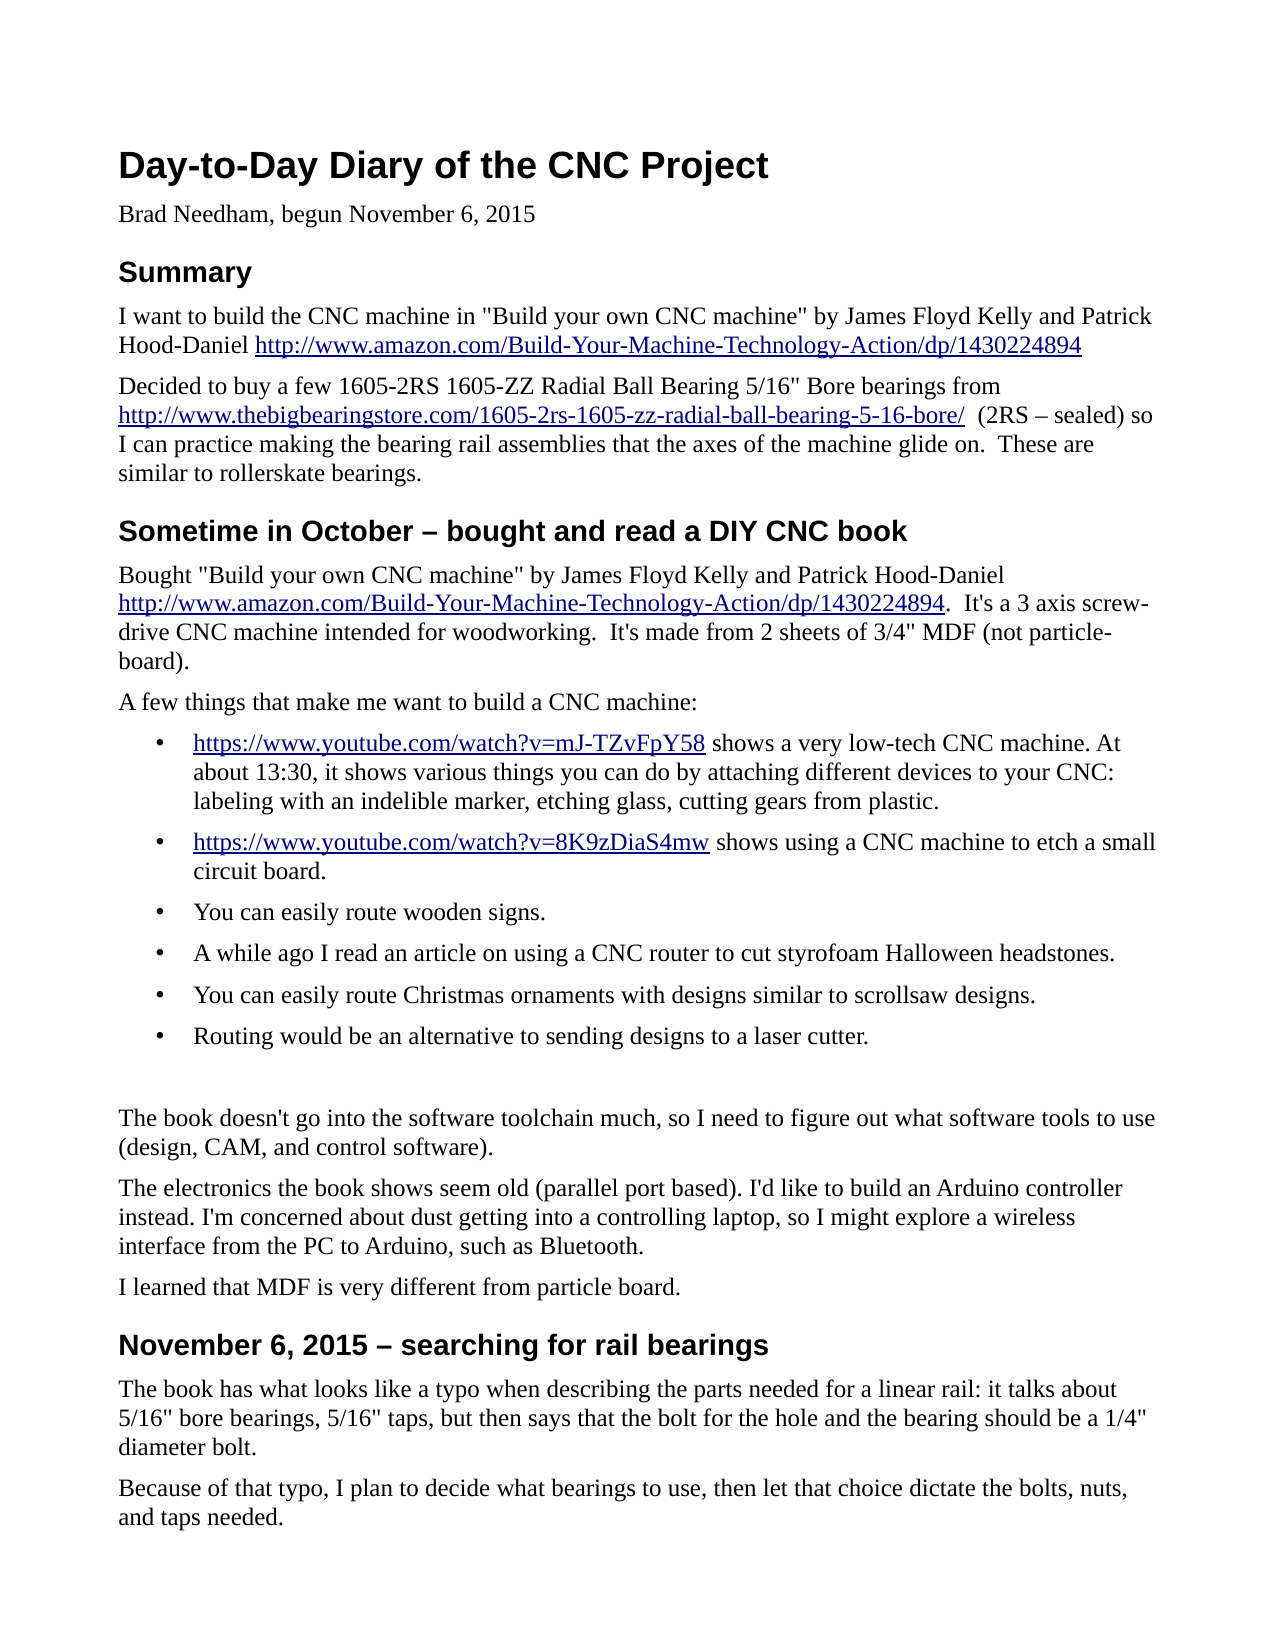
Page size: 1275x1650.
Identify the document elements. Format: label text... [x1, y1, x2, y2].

subtitle Summary [118, 255, 1157, 289]
text The book doesn't go into the software toolchain much, so I need to figure out what software tools to use (design, CAM, and control software). [118, 1103, 1157, 1161]
list Routing would be an alternative to sending designs to a laser cutter. [156, 1021, 1157, 1050]
subtitle November 6, 2015 – searching for rail bearings [118, 1328, 1157, 1362]
text Decided to buy a few 1605-2RS 1605-ZZ Radial Ball Bearing 5/16" Bore bearings from http://www.thebigbearingstore.com/1605-2rs-1605-zz-radial-ball-bearing-5-16-bore/ (2RS – sealed) so I can practice making the bearing rail assemblies that the axes of the machine glide on. These are similar to rollerskate bearings. [118, 371, 1157, 486]
subtitle Day-to-Day Diary of the CNC Project [118, 143, 1157, 187]
list You can easily route Christmas ornaments with designs similar to scrollsaw designs. [156, 980, 1157, 1008]
text The book has what looks like a typo when describing the parts needed for a linear rail: it talks about 5/16" bore bearings, 5/16" taps, but then says that the bolt for the hole and the bearing should be a 1/4" diameter bolt. [118, 1374, 1157, 1461]
text Brad Needham, begun November 6, 2015 [118, 199, 1157, 228]
text The electronics the book shows seem old (parallel port based). I'd like to build an Arduino controller instead. I'm concerned about dust getting into a controlling laptop, so I might explore a wireless interface from the PC to Arduino, such as Bluetooth. [118, 1173, 1157, 1260]
text I learned that MDF is very different from particle board. [118, 1272, 1157, 1301]
list https://www.youtube.com/watch?v=8K9zDiaS4mw shows using a CNC machine to etch a small circuit board. [156, 827, 1157, 885]
subtitle Sometime in October – bought and read a DIY CNC book [118, 513, 1157, 547]
list You can easily route wooden signs. [156, 897, 1157, 926]
text A few things that make me want to build a CNC machine: [118, 687, 1157, 716]
text Because of that typo, I plan to decide what bearings to use, then let that choice dictate the bolts, nuts, and taps needed. [118, 1473, 1157, 1531]
text Bought "Build your own CNC machine" by James Floyd Kelly and Patrick Hood-Daniel http://www.amazon.com/Build-Your-Machine-Technology-Action/dp/1430224894. It's a 3 axis screw-drive CNC machine intended for woodworking. It's made from 2 sheets of 3/4" MDF (not particle-board). [118, 560, 1157, 675]
text I want to build the CNC machine in "Build your own CNC machine" by James Floyd Kelly and Patrick Hood-Daniel http://www.amazon.com/Build-Your-Machine-Technology-Action/dp/1430224894 [118, 301, 1157, 359]
list https://www.youtube.com/watch?v=mJ-TZvFpY58 shows a very low-tech CNC machine. At about 13:30, it shows various things you can do by attaching different devices to your CNC: labeling with an indelible marker, etching glass, cutting gears from plastic. [156, 728, 1157, 815]
list A while ago I read an article on using a CNC router to cut styrofoam Halloween headstones. [156, 938, 1157, 967]
